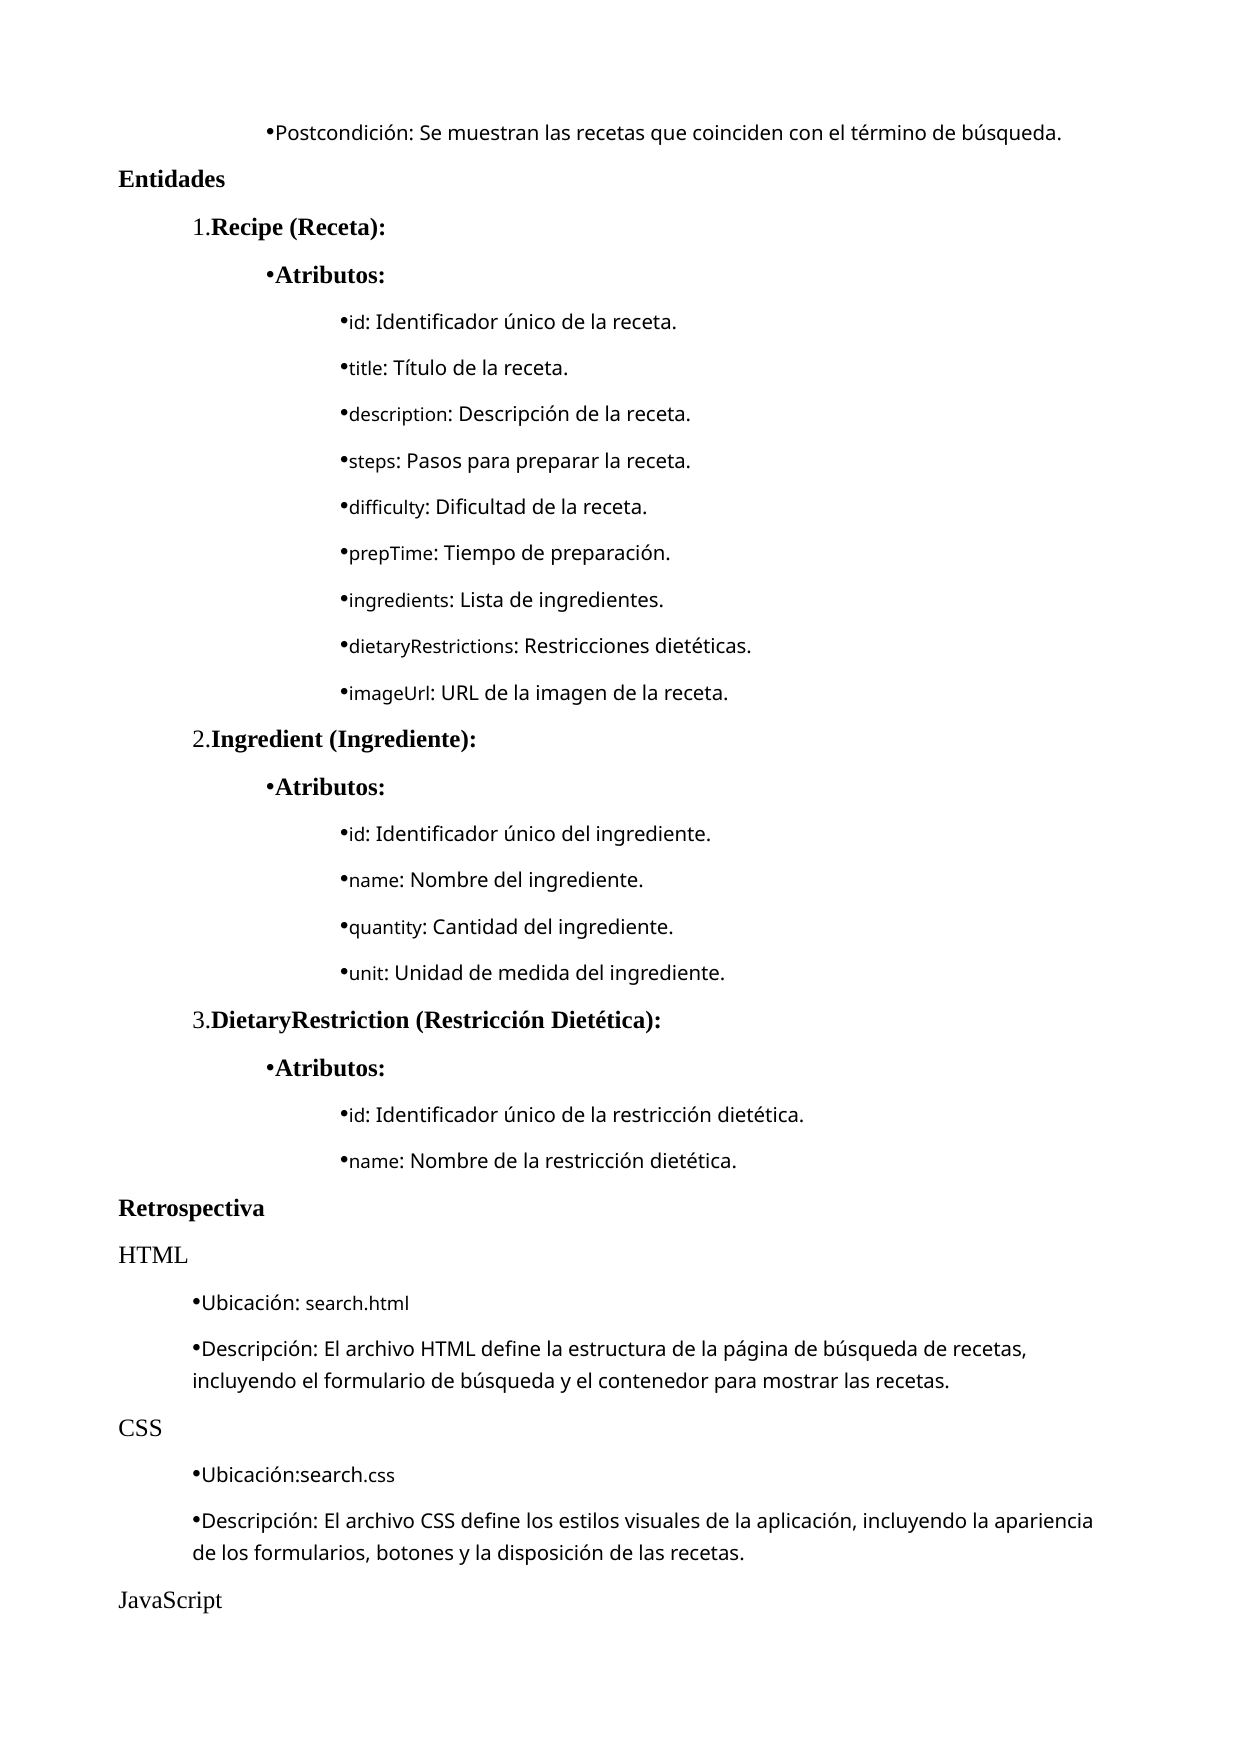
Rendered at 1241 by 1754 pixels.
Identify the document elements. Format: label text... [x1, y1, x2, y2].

text Retrospectiva [118, 1193, 1122, 1222]
list Atributos: [118, 1053, 1122, 1081]
list Ubicación:search.css [118, 1460, 1122, 1488]
list name: Nombre del ingrediente. [118, 866, 1122, 894]
list ingredients: Lista de ingredientes. [118, 585, 1122, 613]
list Atributos: [118, 260, 1122, 288]
list difficulty: Dificultad de la receta. [118, 493, 1122, 520]
list Recipe (Receta): [118, 212, 1122, 241]
text JavaScript [118, 1585, 1122, 1613]
list id: Identificador único del ingrediente. [118, 820, 1122, 847]
list id: Identificador único de la receta. [118, 307, 1122, 335]
list Ubicación: search.html [118, 1288, 1122, 1316]
list DietaryRestriction (Restricción Dietética): [118, 1005, 1122, 1034]
text CSS [118, 1413, 1122, 1441]
list Postcondición: Se muestran las recetas que coinciden con el término de búsqueda. [118, 118, 1122, 146]
list Atributos: [118, 772, 1122, 801]
list Ingredient (Ingrediente): [118, 724, 1122, 753]
list id: Identificador único de la restricción dietética. [118, 1100, 1122, 1128]
list steps: Pasos para preparar la receta. [118, 446, 1122, 474]
list name: Nombre de la restricción dietética. [118, 1147, 1122, 1174]
list title: Título de la receta. [118, 354, 1122, 381]
list dietaryRestrictions: Restricciones dietéticas. [118, 632, 1122, 659]
list prepTime: Tiempo de preparación. [118, 539, 1122, 567]
list description: Descripción de la receta. [118, 400, 1122, 428]
text HTML [118, 1241, 1122, 1269]
list quantity: Cantidad del ingrediente. [118, 912, 1122, 940]
list Descripción: El archivo HTML define la estructura de la página de búsqueda de recetas, incluyendo el formulario de búsqueda y el contenedor para mostrar las recetas. [118, 1334, 1122, 1394]
list Descripción: El archivo CSS define los estilos visuales de la aplicación, incluyendo la apariencia de los formularios, botones y la disposición de las recetas. [118, 1507, 1122, 1566]
list unit: Unidad de medida del ingrediente. [118, 959, 1122, 986]
text Entidades [118, 164, 1122, 193]
list imageUrl: URL de la imagen de la receta. [118, 678, 1122, 706]
